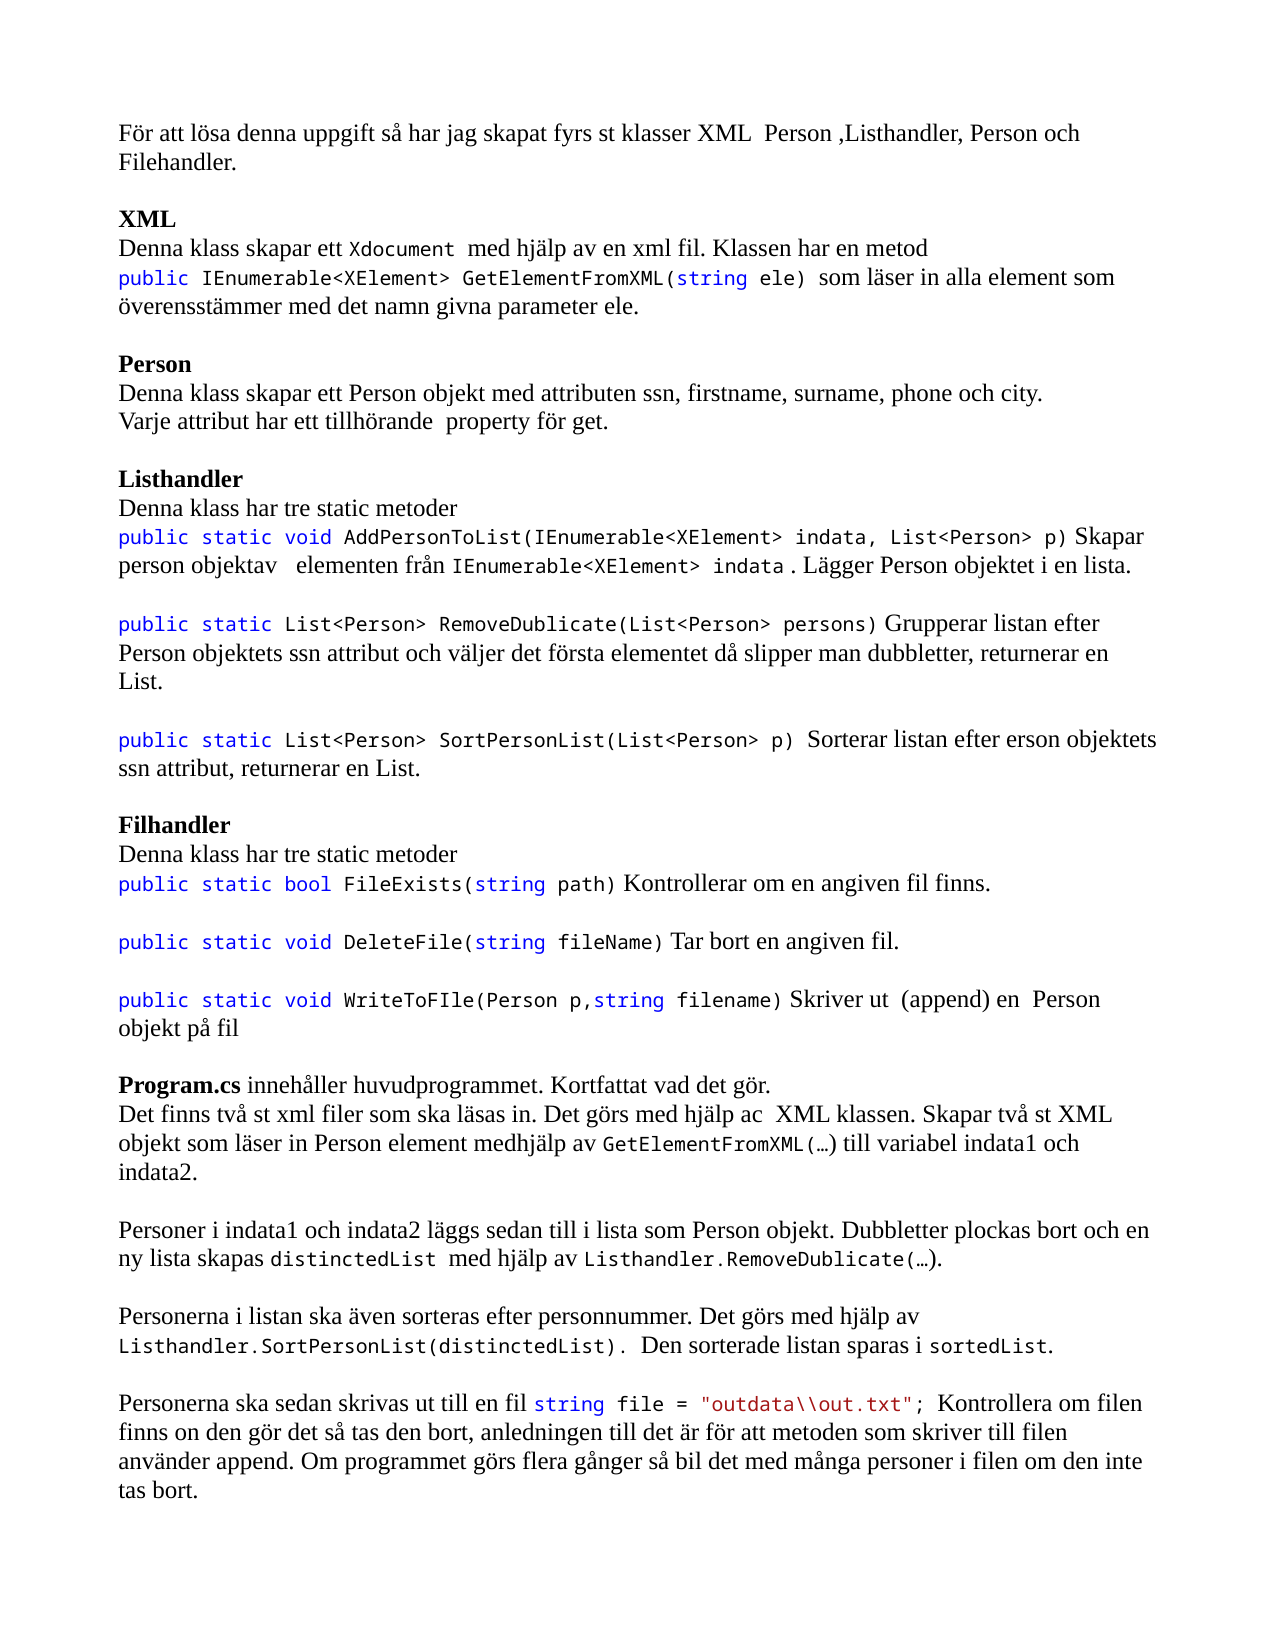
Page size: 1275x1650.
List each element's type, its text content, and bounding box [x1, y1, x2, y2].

text public static bool FileExists(string path) Kontrollerar om en angiven fil finns. [118, 868, 1157, 897]
text Personerna i listan ska även sorteras efter personnummer. Det görs med hjälp av Listhandler.SortPersonList(distinctedList). Den sorterade listan sparas i sortedList. [118, 1301, 1157, 1359]
text Filehandler. [118, 147, 1157, 176]
text public static void WriteToFIle(Person p,string filename) Skriver ut (append) en Person objekt på fil [118, 984, 1157, 1042]
text Det finns två st xml filer som ska läsas in. Det görs med hjälp ac XML klassen. Skapar två st XML objekt som läser in Person element medhjälp av GetElementFromXML(…) till variabel indata1 och indata2. [118, 1099, 1157, 1186]
text Denna klass har tre static metoder [118, 493, 1157, 521]
text public static List<Person> RemoveDublicate(List<Person> persons) Grupperar listan efter Person objektets ssn attribut och väljer det första elementet då slipper man dubbletter, returnerar en List. [118, 608, 1157, 695]
text public static void DeleteFile(string fileName) Tar bort en angiven fil. [118, 926, 1157, 955]
text public IEnumerable<XElement> GetElementFromXML(string ele) som läser in alla element som överensstämmer med det namn givna parameter ele. [118, 262, 1157, 320]
text Filhandler [118, 811, 1157, 839]
text Denna klass skapar ett Person objekt med attributen ssn, firstname, surname, phone och city. [118, 378, 1157, 406]
text För att lösa denna uppgift så har jag skapat fyrs st klasser XML Person ,Listhandler, Person och [118, 118, 1157, 147]
text Varje attribut har ett tillhörande property för get. [118, 406, 1157, 435]
text Listhandler [118, 464, 1157, 493]
text XML [118, 204, 1157, 233]
text Denna klass skapar ett Xdocument med hjälp av en xml fil. Klassen har en metod [118, 233, 1157, 262]
text Personer i indata1 och indata2 läggs sedan till i lista som Person objekt. Dubbletter plockas bort och en ny lista skapas distinctedList med hjälp av Listhandler.RemoveDublicate(…). [118, 1215, 1157, 1273]
text Person [118, 349, 1157, 378]
text Denna klass har tre static metoder [118, 839, 1157, 868]
text public static void AddPersonToList(IEnumerable<XElement> indata, List<Person> p) Skapar person objektav elementen från IEnumerable<XElement> indata . Lägger Person objektet i en lista. [118, 521, 1157, 580]
text Program.cs innehåller huvudprogrammet. Kortfattat vad det gör. [118, 1071, 1157, 1099]
text public static List<Person> SortPersonList(List<Person> p) Sorterar listan efter erson objektets ssn attribut, returnerar en List. [118, 724, 1157, 782]
text Personerna ska sedan skrivas ut till en fil string file = "outdata\\out.txt"; Kontrollera om filen finns on den gör det så tas den bort, anledningen till det är för att metoden som skriver till filen använder append. Om programmet görs flera gånger så bil det med många personer i filen om den inte tas bort. [118, 1388, 1157, 1503]
